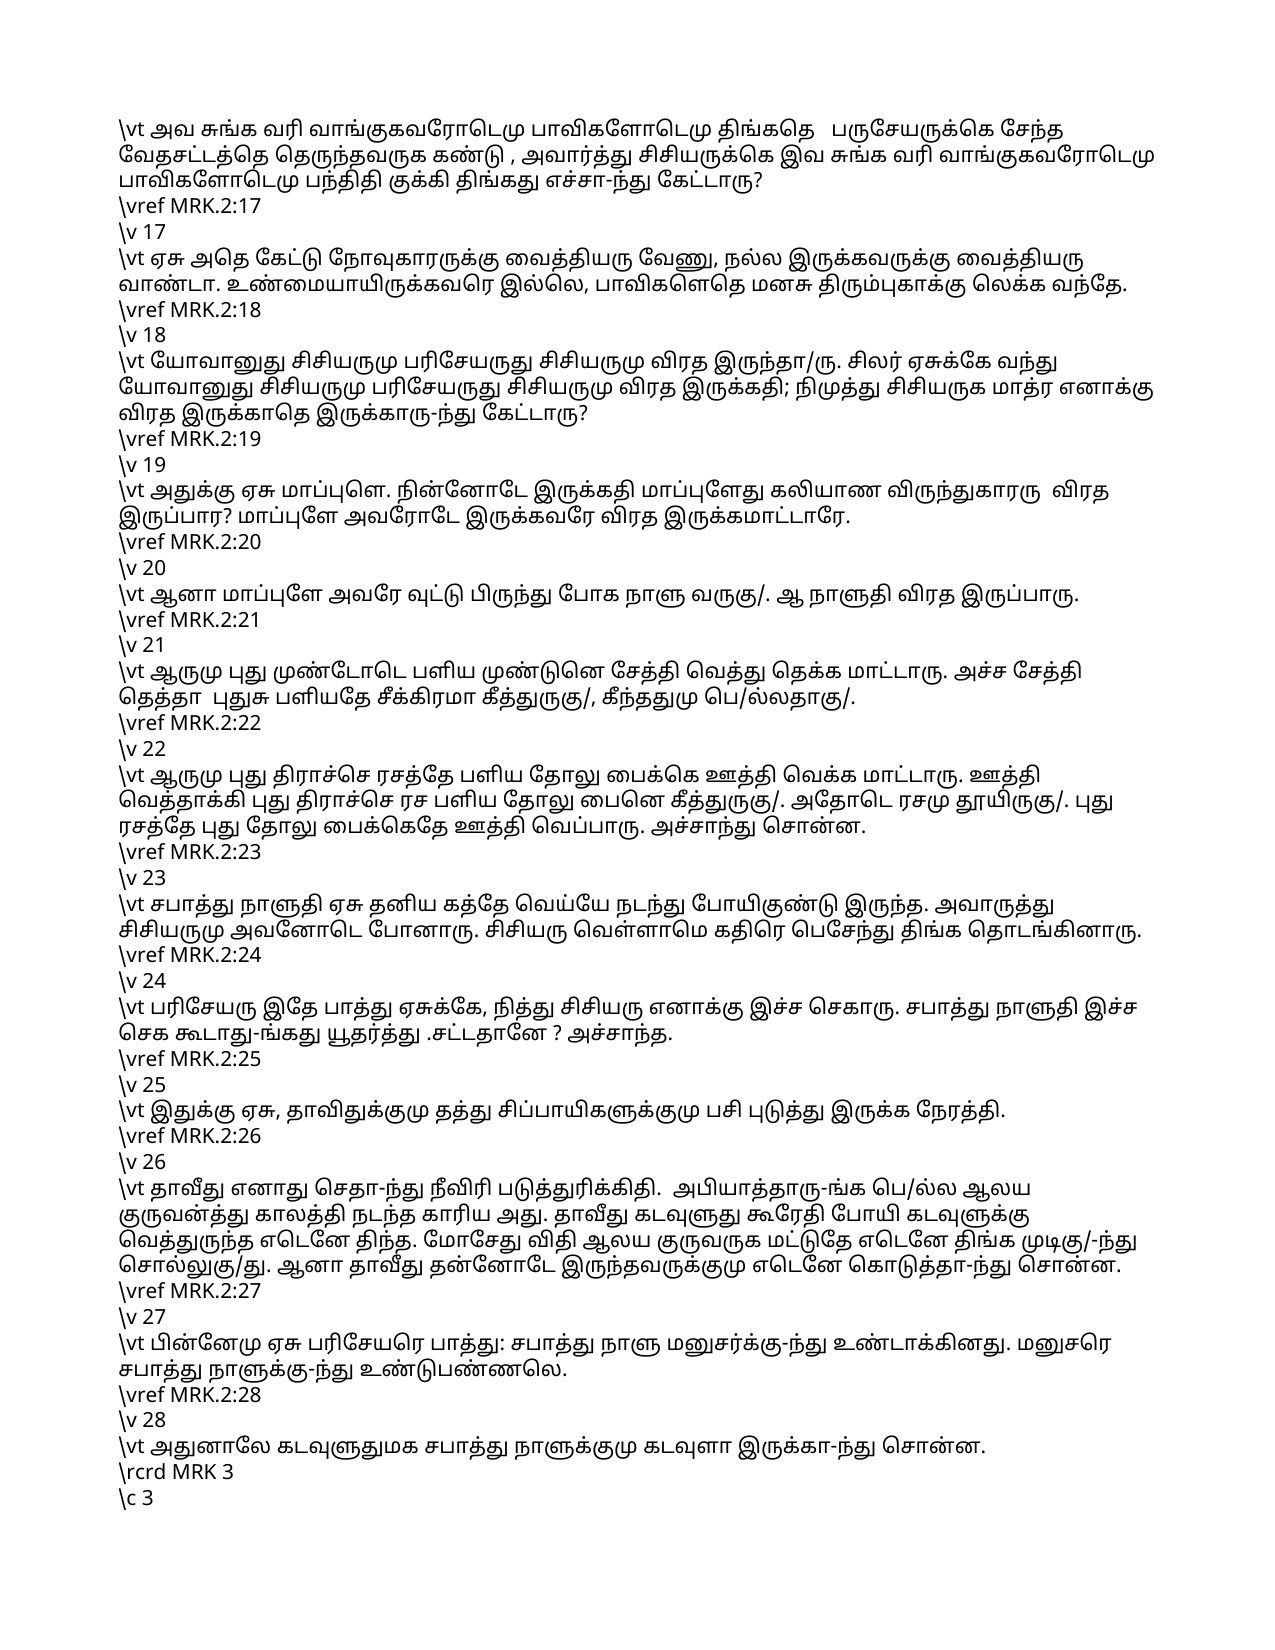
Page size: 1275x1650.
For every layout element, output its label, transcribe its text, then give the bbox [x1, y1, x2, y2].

text \vt யோவானுது சிசியருமு பரிசேயருது சிசியருமு விரத இருந்தா/ரு. சிலர் ஏசுக்கே வந்து யோவானுது சிசியருமு பரிசேயருது சிசியருமு விரத இருக்கதி; நிமுத்து சிசியருக மாத்ர எனாக்கு விரத இருக்காதெ இருக்காரு-ந்து கேட்டாரு? [118, 351, 1157, 428]
text \v 26 [118, 1151, 1157, 1177]
text \vref MRK.2:21 [118, 609, 1157, 635]
text \vt ஆனா மாப்புளே அவரே வுட்டு பிருந்து போக நாளு வருகு/. ஆ நாளுதி விரத இருப்பாரு. [118, 583, 1157, 609]
text \v 20 [118, 557, 1157, 583]
text \vt ஆருமு புது முண்டோடெ பளிய முண்டுனெ சேத்தி வெத்து தெக்க மாட்டாரு. அச்ச சேத்தி தெத்தா புதுசு பளியதே சீக்கிரமா கீத்துருகு/, கீந்ததுமு பெ/ல்லதாகு/. [118, 661, 1157, 712]
text \vt ஆருமு புது திராச்செ ரசத்தே பளிய தோலு பைக்கெ ஊத்தி வெக்க மாட்டாரு. ஊத்தி வெத்தாக்கி புது திராச்செ ரச பளிய தோலு பைனெ கீத்துருகு/. அதோடெ ரசமு தூயிருகு/. புது ரசத்தே புது தோலு பைக்கெதே ஊத்தி வெப்பாரு. அச்சாந்து சொன்ன. [118, 764, 1157, 841]
text \v 28 [118, 1410, 1157, 1436]
text \v 18 [118, 325, 1157, 351]
text \vt பரிசேயரு இதே பாத்து ஏசுக்கே, நித்து சிசியரு எனாக்கு இச்ச செகாரு. சபாத்‍து நாளுதி இச்ச செக கூடாது-ங்கது யூதர்த்து .சட்டதானே ? அச்சாந்த. [118, 996, 1157, 1048]
text \v 25 [118, 1074, 1157, 1100]
text \v 23 [118, 867, 1157, 893]
text \vref MRK.2:20 [118, 531, 1157, 557]
text \v 27 [118, 1306, 1157, 1332]
text \vref MRK.2:22 [118, 712, 1157, 738]
text \vref MRK.2:25 [118, 1048, 1157, 1074]
text \vt அதுனாலே கடவுளுதுமக சபாத்‍து நாளுக்குமு கடவுளா இருக்கா-ந்து சொன்ன. [118, 1436, 1157, 1461]
text \vref MRK.2:27 [118, 1281, 1157, 1306]
text \vt அவ சுங்க வரி வாங்குகவரோடெமு பாவிகளோடெமு திங்கதெ பருசேயருக்கெ சேந்த வேதசட்டத்தெ தெருந்தவருக கண்டு , அவார்த்து சிசியருக்கெ இவ சுங்க வரி வாங்குகவரோடெமு பாவிகளோடெமு பந்திதி குக்கி திங்கது எச்சா-ந்து கேட்டாரு? [118, 118, 1157, 196]
text \vref MRK.2:28 [118, 1384, 1157, 1410]
text \vref MRK.2:24 [118, 945, 1157, 971]
text \vt ஏசு அதெ கேட்டு நோவுகாரருக்கு வைத்தியரு வேணு, நல்ல இருக்கவருக்கு வைத்தியரு வாண்டா. உண்மையாயிருக்கவரெ இல்லெ, பாவிகளெதெ மனசு திரும்புகாக்கு லெக்க வந்தே. [118, 247, 1157, 299]
text \v 22 [118, 738, 1157, 764]
text \vref MRK.2:17 [118, 196, 1157, 221]
text \vt இதுக்கு ஏசு, தாவிதுக்குமு தத்து சிப்பாயிகளுக்குமு பசி புடுத்து இருக்க நேரத்தி. [118, 1100, 1157, 1126]
text \v 19 [118, 454, 1157, 480]
text \vt தாவீது எனாது செதா-ந்து நீவிரி படுத்துரிக்கிதி. அபியாத்தாரு-ங்க பெ/ல்ல ஆலய குருவன்த்து காலத்தி நடந்த காரிய அது. தாவீது கடவுளுது கூரேதி போயி கடவுளுக்கு வெத்துருந்த எடெனே திந்த. மோசேது விதி ஆலய குருவருக மட்டுதே எடெனே திங்க முடிகு/-ந்து சொல்லுகு/து. ஆனா தாவீது தன்னோடே இருந்தவருக்குமு எடெனே கொடுத்தா-ந்து சொன்ன. [118, 1177, 1157, 1281]
text \vt சபாத்‍து நாளுதி ஏசு தனிய கத்தே வெய்யே நடந்து போயிகுண்டு இருந்த. அவாருத்து சிசியருமு அவனோடெ போனாரு. சிசியரு வெள்ளாமெ கதிரெ பெசேந்து திங்க தொடங்கினாரு. [118, 893, 1157, 945]
text \vref MRK.2:18 [118, 299, 1157, 325]
text \vref MRK.2:23 [118, 841, 1157, 867]
text \rcrd MRK 3 [118, 1461, 1157, 1487]
text \c 3 [118, 1487, 1157, 1513]
text \vt பின்னேமு ஏசு பரிசேயரெ பாத்து: சபாத்‍து நாளு மனுசர்க்கு-ந்து உண்டாக்கினது. மனுசரெ சபாத்‍து நாளுக்கு-ந்து உண்டுபண்ணலெ. [118, 1332, 1157, 1384]
text \v 21 [118, 635, 1157, 661]
text \v 17 [118, 221, 1157, 247]
text \vref MRK.2:19 [118, 428, 1157, 454]
text \v 24 [118, 971, 1157, 996]
text \vt அதுக்கு ஏசு மாப்புளெ. நின்னோடே இருக்கதி மாப்புளேது கலியாண விருந்துகாரரு விரத இருப்பார? மாப்புளே அவரோடே இருக்கவரே விரத இருக்கமாட்டாரே. [118, 480, 1157, 531]
text \vref MRK.2:26 [118, 1126, 1157, 1151]
